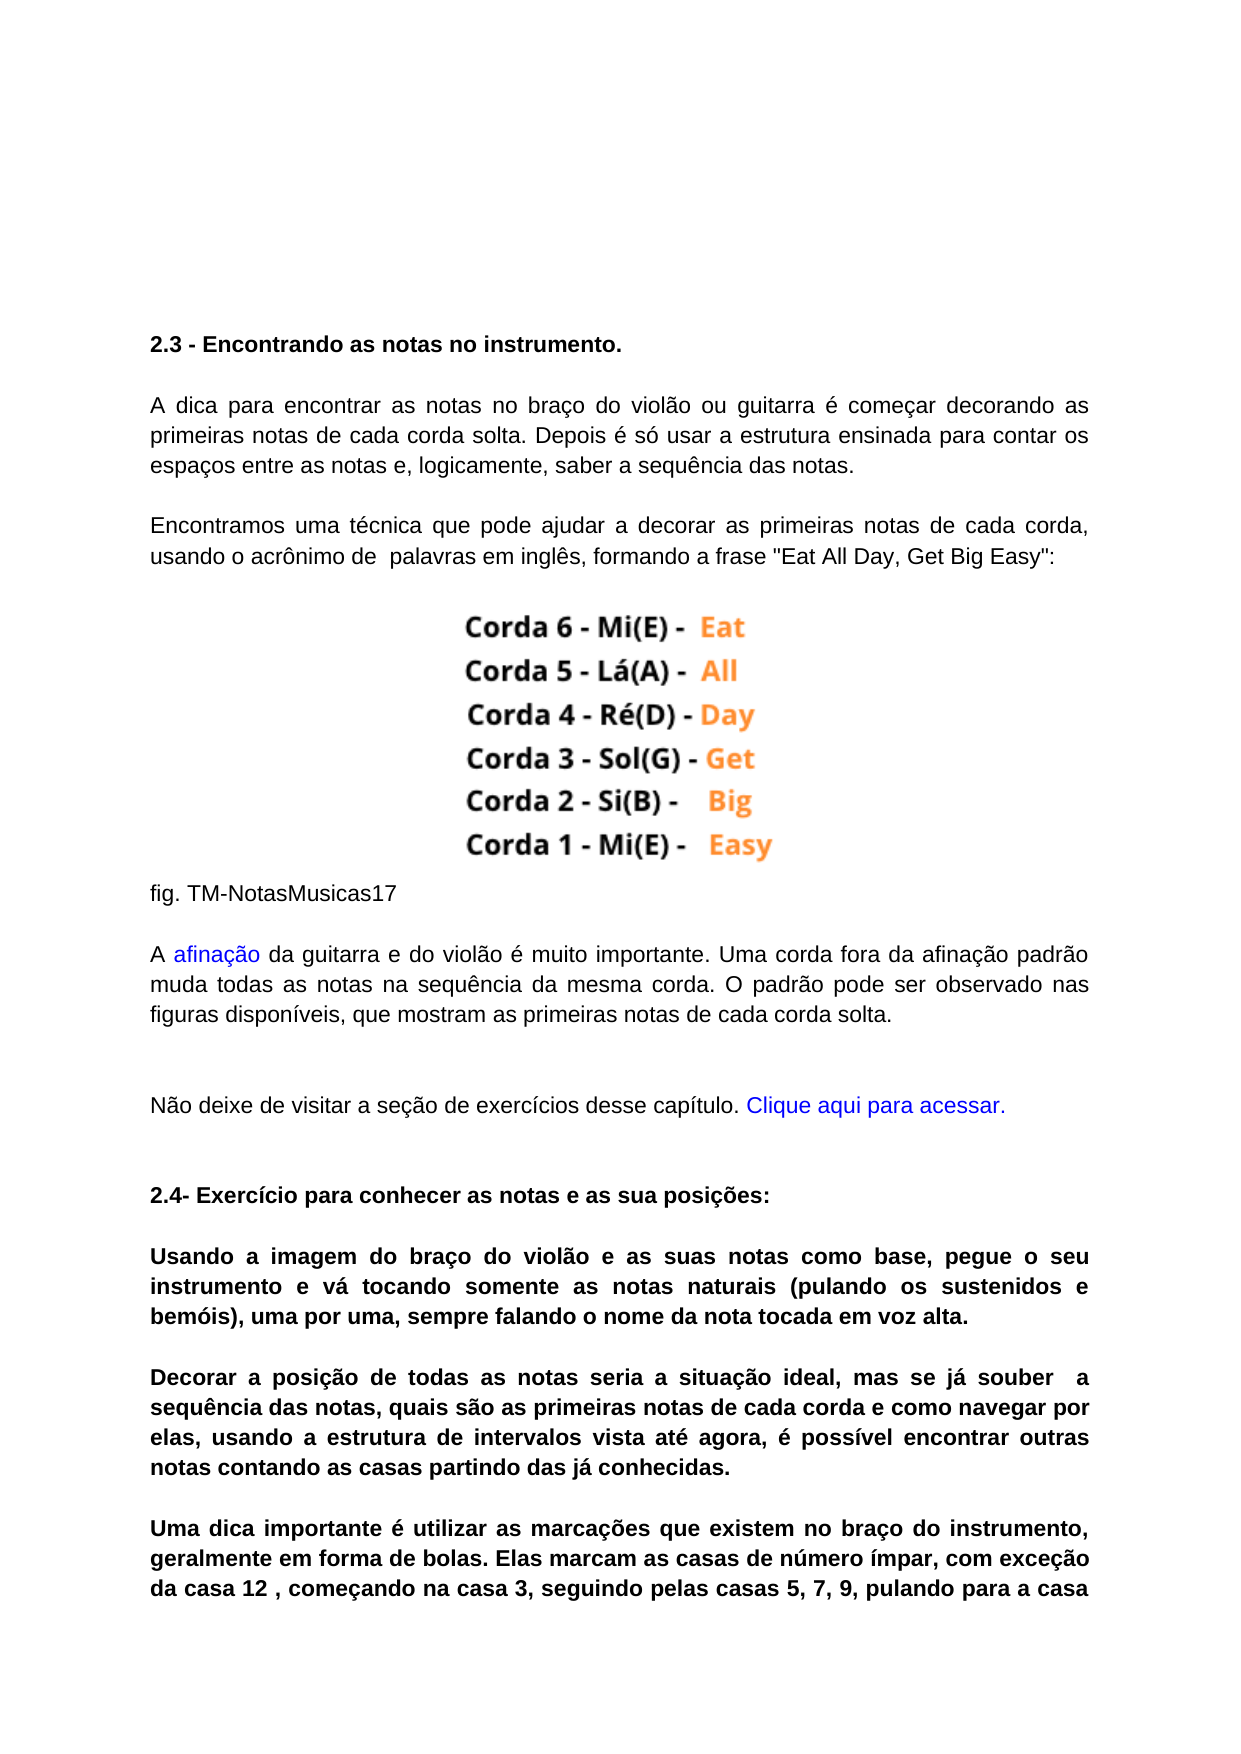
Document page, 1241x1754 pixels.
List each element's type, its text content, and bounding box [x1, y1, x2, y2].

text Não deixe de visitar a seção de exercícios desse capítulo. Clique aqui para acessar. [150, 1092, 1090, 1118]
text Decorar a posição de todas as notas seria a situação ideal, mas se já souber a sequência das notas, quais são as primeiras notas de cada corda e como navegar por elas, usando a estrutura de intervalos vista até agora, é possível encontrar outras notas contando as casas partindo das já conhecidas. [150, 1364, 1090, 1481]
text Usando a imagem do braço do violão e as suas notas como base, pegue o seu instrumento e vá tocando somente as notas naturais (pulando os sustenidos e bemóis), uma por uma, sempre falando o nome da nota tocada em voz alta. [150, 1243, 1090, 1330]
text Uma dica importante é utilizar as marcações que existem no braço do instrumento, geralmente em forma de bolas. Elas marcam as casas de número ímpar, com exceção da casa 12 , começando na casa 3, seguindo pelas casas 5, 7, 9, pulando para a casa [150, 1515, 1090, 1602]
text fig. TM-NotasMusicas17 [150, 880, 1090, 907]
text A afinação da guitarra e do violão é muito importante. Uma corda fora da afinação padrão muda todas as notas na sequência da mesma corda. O padrão pode ser observado nas figuras disponíveis, que mostram as primeiras notas de cada corda solta. [150, 941, 1090, 1028]
text 2.4- Exercício para conhecer as notas e as sua posições: [150, 1182, 1090, 1209]
text Encontramos uma técnica que pode ajudar a decorar as primeiras notas de cada corda, usando o acrônimo de palavras em inglês, formando a frase "Eat All Day, Get Big Easy": [150, 512, 1090, 569]
text 2.3 - Encontrando as notas no instrumento. [150, 331, 1090, 358]
text A dica para encontrar as notas no braço do violão ou guitarra é começar decorando as primeiras notas de cada corda solta. Depois é só usar a estrutura ensinada para contar os espaços entre as notas e, logicamente, saber a sequência das notas. [150, 392, 1090, 478]
picture [456, 603, 785, 877]
